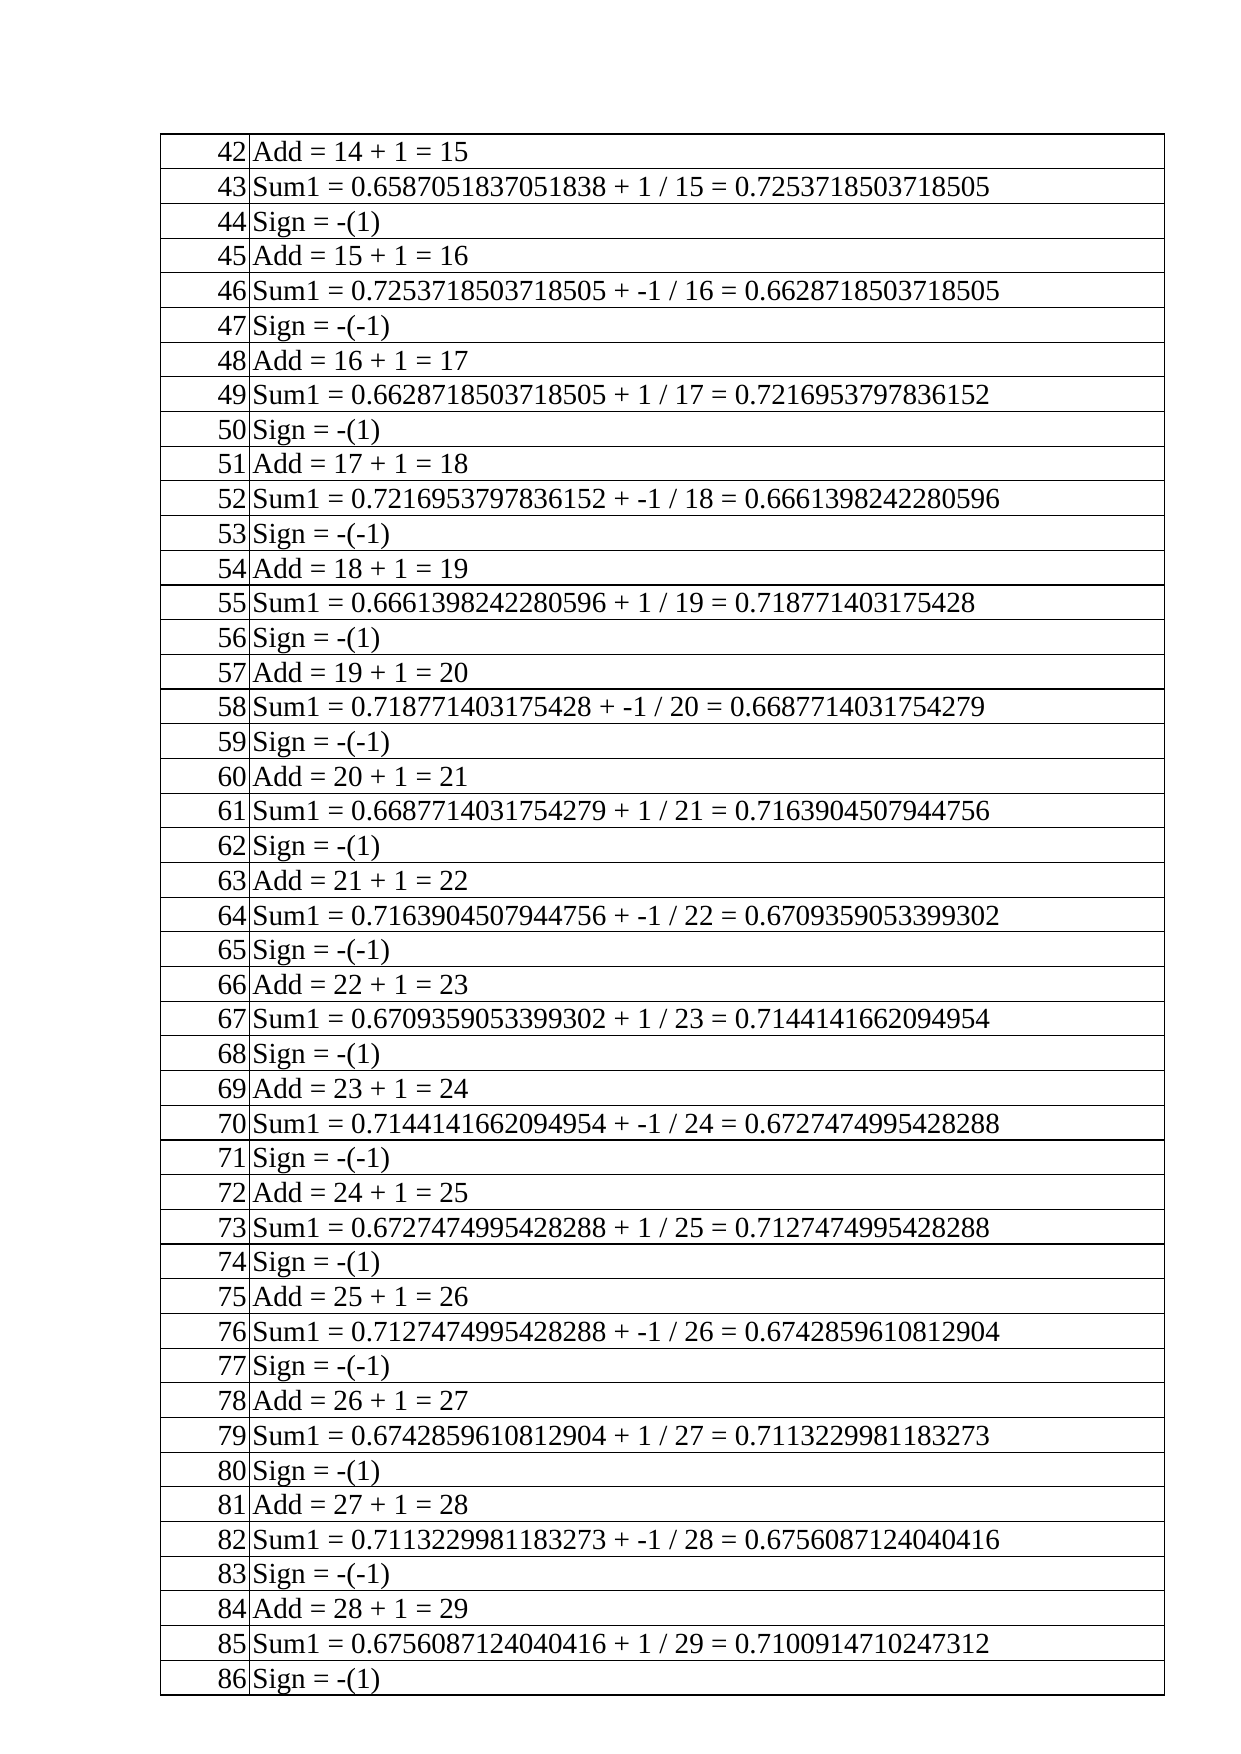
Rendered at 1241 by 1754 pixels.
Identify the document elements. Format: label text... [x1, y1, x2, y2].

table_cell 67 [161, 1002, 249, 1035]
table_cell 74 [161, 1245, 249, 1278]
table_cell Sum1 = 0.6628718503718505 + 1 / 17 = 0.7216953797836152 [250, 377, 1164, 411]
table_cell Add = 20 + 1 = 21 [250, 759, 1164, 792]
table_cell Sign = -(-1) [250, 308, 1164, 341]
table_cell Sign = -(1) [250, 828, 1164, 862]
table_cell Sign = -(1) [250, 412, 1164, 446]
table_cell 44 [161, 204, 249, 237]
table_cell 83 [161, 1557, 249, 1590]
table_cell Sign = -(1) [250, 1036, 1164, 1070]
table_cell 65 [161, 932, 249, 966]
table_cell Sign = -(-1) [250, 1557, 1164, 1590]
table_cell Sum1 = 0.6687714031754279 + 1 / 21 = 0.7163904507944756 [250, 794, 1164, 827]
table_cell 72 [161, 1175, 249, 1209]
table_cell Sum1 = 0.6756087124040416 + 1 / 29 = 0.7100914710247312 [250, 1626, 1164, 1659]
table_cell 62 [161, 828, 249, 862]
table_cell Sign = -(1) [250, 1245, 1164, 1278]
table_cell 81 [161, 1487, 249, 1521]
table_cell 48 [161, 343, 249, 376]
table_cell 46 [161, 273, 249, 307]
table_cell 86 [161, 1661, 249, 1694]
table_cell 55 [161, 586, 249, 619]
table_cell Sum1 = 0.6727474995428288 + 1 / 25 = 0.7127474995428288 [250, 1210, 1164, 1243]
table_cell 71 [161, 1141, 249, 1174]
table_cell 85 [161, 1626, 249, 1659]
table_cell Sign = -(1) [250, 1453, 1164, 1486]
table_cell 58 [161, 690, 249, 723]
table_cell Sum1 = 0.7113229981183273 + -1 / 28 = 0.6756087124040416 [250, 1522, 1164, 1556]
table_cell 60 [161, 759, 249, 792]
table_cell 52 [161, 481, 249, 515]
table_cell 57 [161, 655, 249, 688]
table_cell 50 [161, 412, 249, 446]
table_cell 49 [161, 377, 249, 411]
table_cell Sign = -(-1) [250, 1349, 1164, 1382]
table_cell Sign = -(-1) [250, 932, 1164, 966]
table_cell Add = 19 + 1 = 20 [250, 655, 1164, 688]
table_cell Sign = -(1) [250, 620, 1164, 654]
table_cell Add = 25 + 1 = 26 [250, 1279, 1164, 1313]
table_cell Add = 24 + 1 = 25 [250, 1175, 1164, 1209]
table_cell Add = 17 + 1 = 18 [250, 447, 1164, 480]
table_cell 69 [161, 1071, 249, 1104]
table_cell 53 [161, 516, 249, 549]
table_cell 84 [161, 1591, 249, 1625]
table_cell 56 [161, 620, 249, 654]
table_cell Sign = -(1) [250, 204, 1164, 237]
table_cell Add = 27 + 1 = 28 [250, 1487, 1164, 1521]
table_cell 82 [161, 1522, 249, 1556]
table_cell Add = 22 + 1 = 23 [250, 967, 1164, 1001]
table_cell 61 [161, 794, 249, 827]
table_cell 77 [161, 1349, 249, 1382]
table_cell Sum1 = 0.6587051837051838 + 1 / 15 = 0.7253718503718505 [250, 169, 1164, 203]
table_cell Sum1 = 0.7163904507944756 + -1 / 22 = 0.6709359053399302 [250, 898, 1164, 931]
table_cell Sign = -(-1) [250, 1141, 1164, 1174]
table_cell Add = 28 + 1 = 29 [250, 1591, 1164, 1625]
table_cell Add = 21 + 1 = 22 [250, 863, 1164, 896]
table_cell Sign = -(1) [250, 1661, 1164, 1694]
table_cell 54 [161, 551, 249, 584]
table_cell 66 [161, 967, 249, 1001]
table_cell Sign = -(-1) [250, 516, 1164, 549]
table_cell Sum1 = 0.7216953797836152 + -1 / 18 = 0.6661398242280596 [250, 481, 1164, 515]
table_cell 75 [161, 1279, 249, 1313]
table_cell Sum1 = 0.6709359053399302 + 1 / 23 = 0.7144141662094954 [250, 1002, 1164, 1035]
table_cell Add = 18 + 1 = 19 [250, 551, 1164, 584]
table_cell 42 [161, 135, 249, 168]
table_cell Sum1 = 0.7127474995428288 + -1 / 26 = 0.6742859610812904 [250, 1314, 1164, 1347]
table_cell 79 [161, 1418, 249, 1451]
table_cell Add = 26 + 1 = 27 [250, 1383, 1164, 1417]
table_cell 68 [161, 1036, 249, 1070]
table_cell Sum1 = 0.7253718503718505 + -1 / 16 = 0.6628718503718505 [250, 273, 1164, 307]
table_cell Add = 16 + 1 = 17 [250, 343, 1164, 376]
table_cell 45 [161, 239, 249, 272]
table_cell 80 [161, 1453, 249, 1486]
table_cell 73 [161, 1210, 249, 1243]
table_cell 59 [161, 724, 249, 758]
table_cell 76 [161, 1314, 249, 1347]
table_cell Add = 14 + 1 = 15 [250, 135, 1164, 168]
table_cell 51 [161, 447, 249, 480]
table_cell 43 [161, 169, 249, 203]
table_cell Sum1 = 0.718771403175428 + -1 / 20 = 0.6687714031754279 [250, 690, 1164, 723]
table_cell 63 [161, 863, 249, 896]
table_cell Sum1 = 0.7144141662094954 + -1 / 24 = 0.6727474995428288 [250, 1106, 1164, 1139]
table_cell Sign = -(-1) [250, 724, 1164, 758]
table_cell 64 [161, 898, 249, 931]
table_cell Add = 15 + 1 = 16 [250, 239, 1164, 272]
table_cell 70 [161, 1106, 249, 1139]
table_cell 47 [161, 308, 249, 341]
table_cell Sum1 = 0.6742859610812904 + 1 / 27 = 0.7113229981183273 [250, 1418, 1164, 1451]
table_cell Sum1 = 0.6661398242280596 + 1 / 19 = 0.718771403175428 [250, 586, 1164, 619]
table_cell 78 [161, 1383, 249, 1417]
table_cell Add = 23 + 1 = 24 [250, 1071, 1164, 1104]
